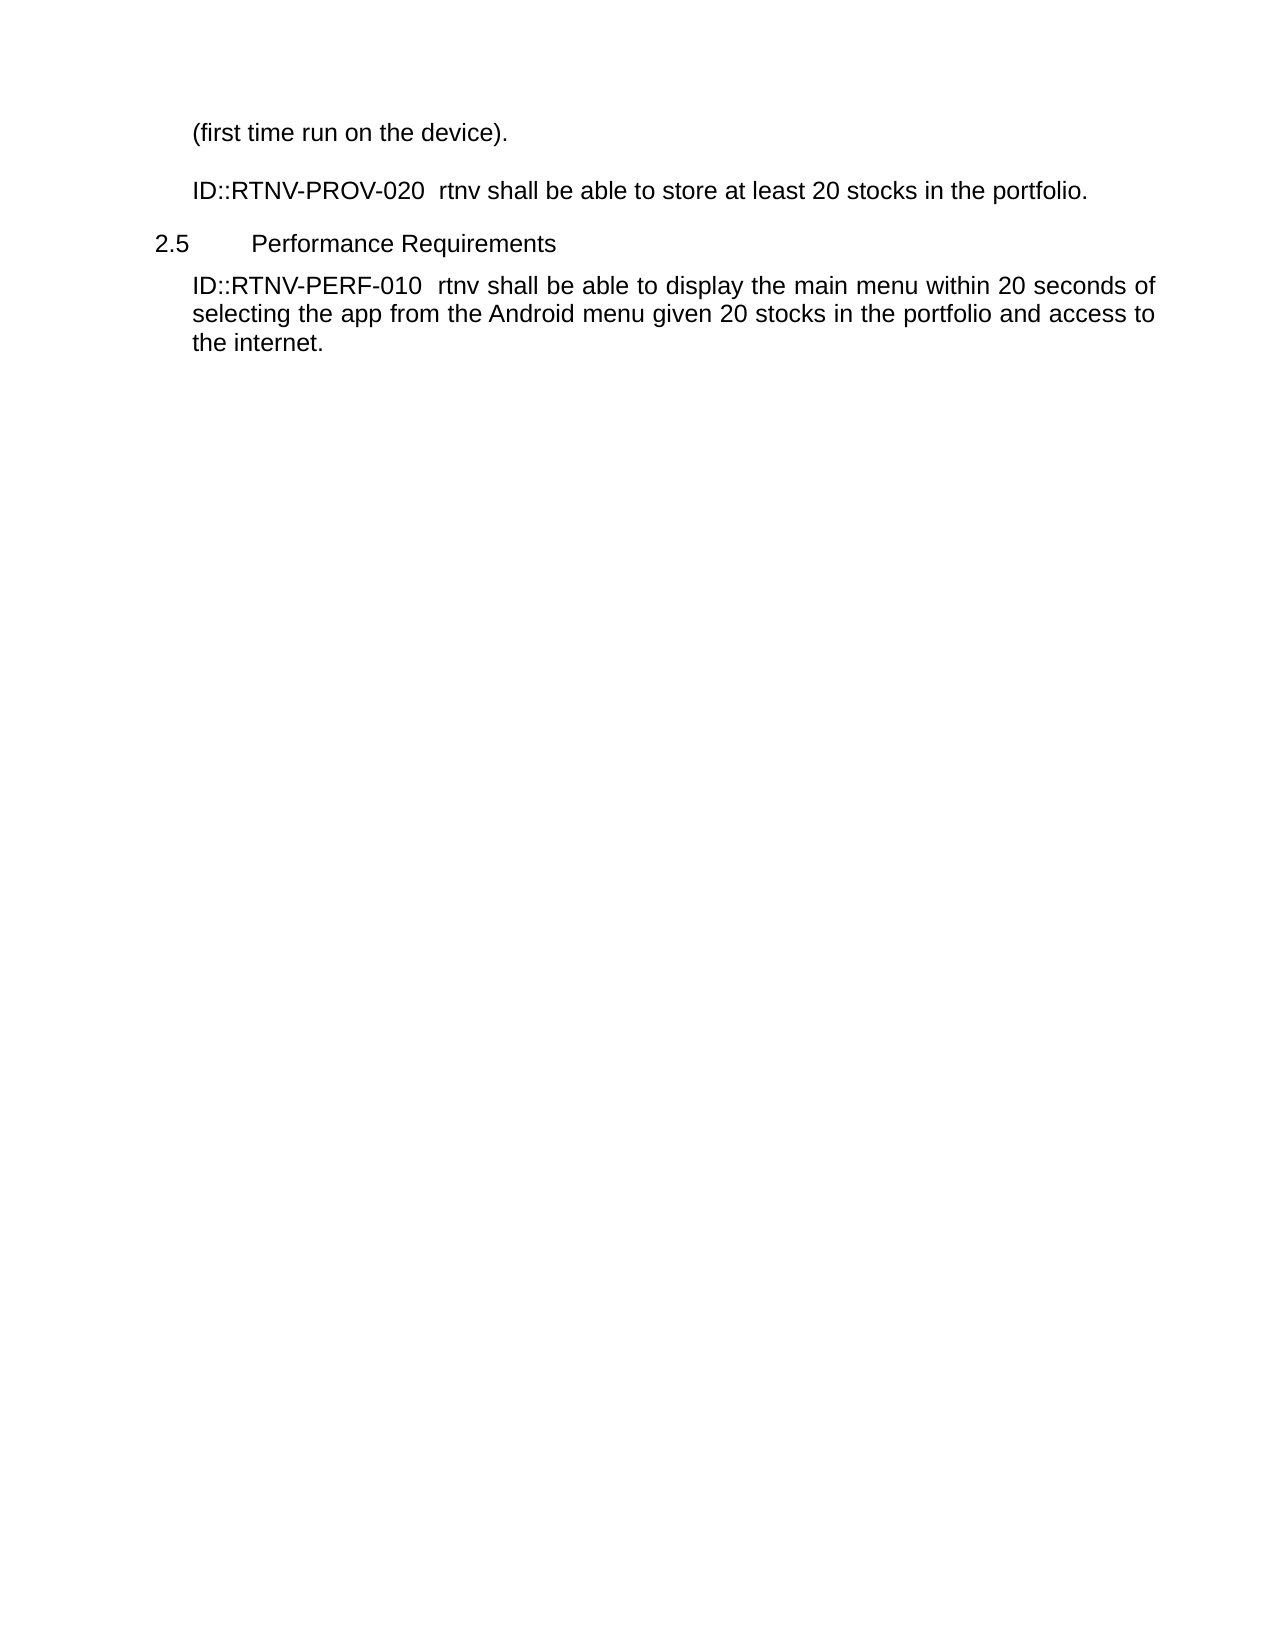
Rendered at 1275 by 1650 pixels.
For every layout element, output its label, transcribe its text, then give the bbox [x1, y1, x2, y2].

text ID::RTNV-PERF-010 rtnv shall be able to display the main menu within 20 seconds of selecting the app from the Android menu given 20 stocks in the portfolio and access to the internet. [192, 271, 1157, 357]
text ID::RTNV-PROV-020 rtnv shall be able to store at least 20 stocks in the portfolio. [192, 176, 1157, 204]
text (first time run on the device). [192, 118, 1157, 147]
subtitle Performance Requirements [148, 229, 1157, 258]
